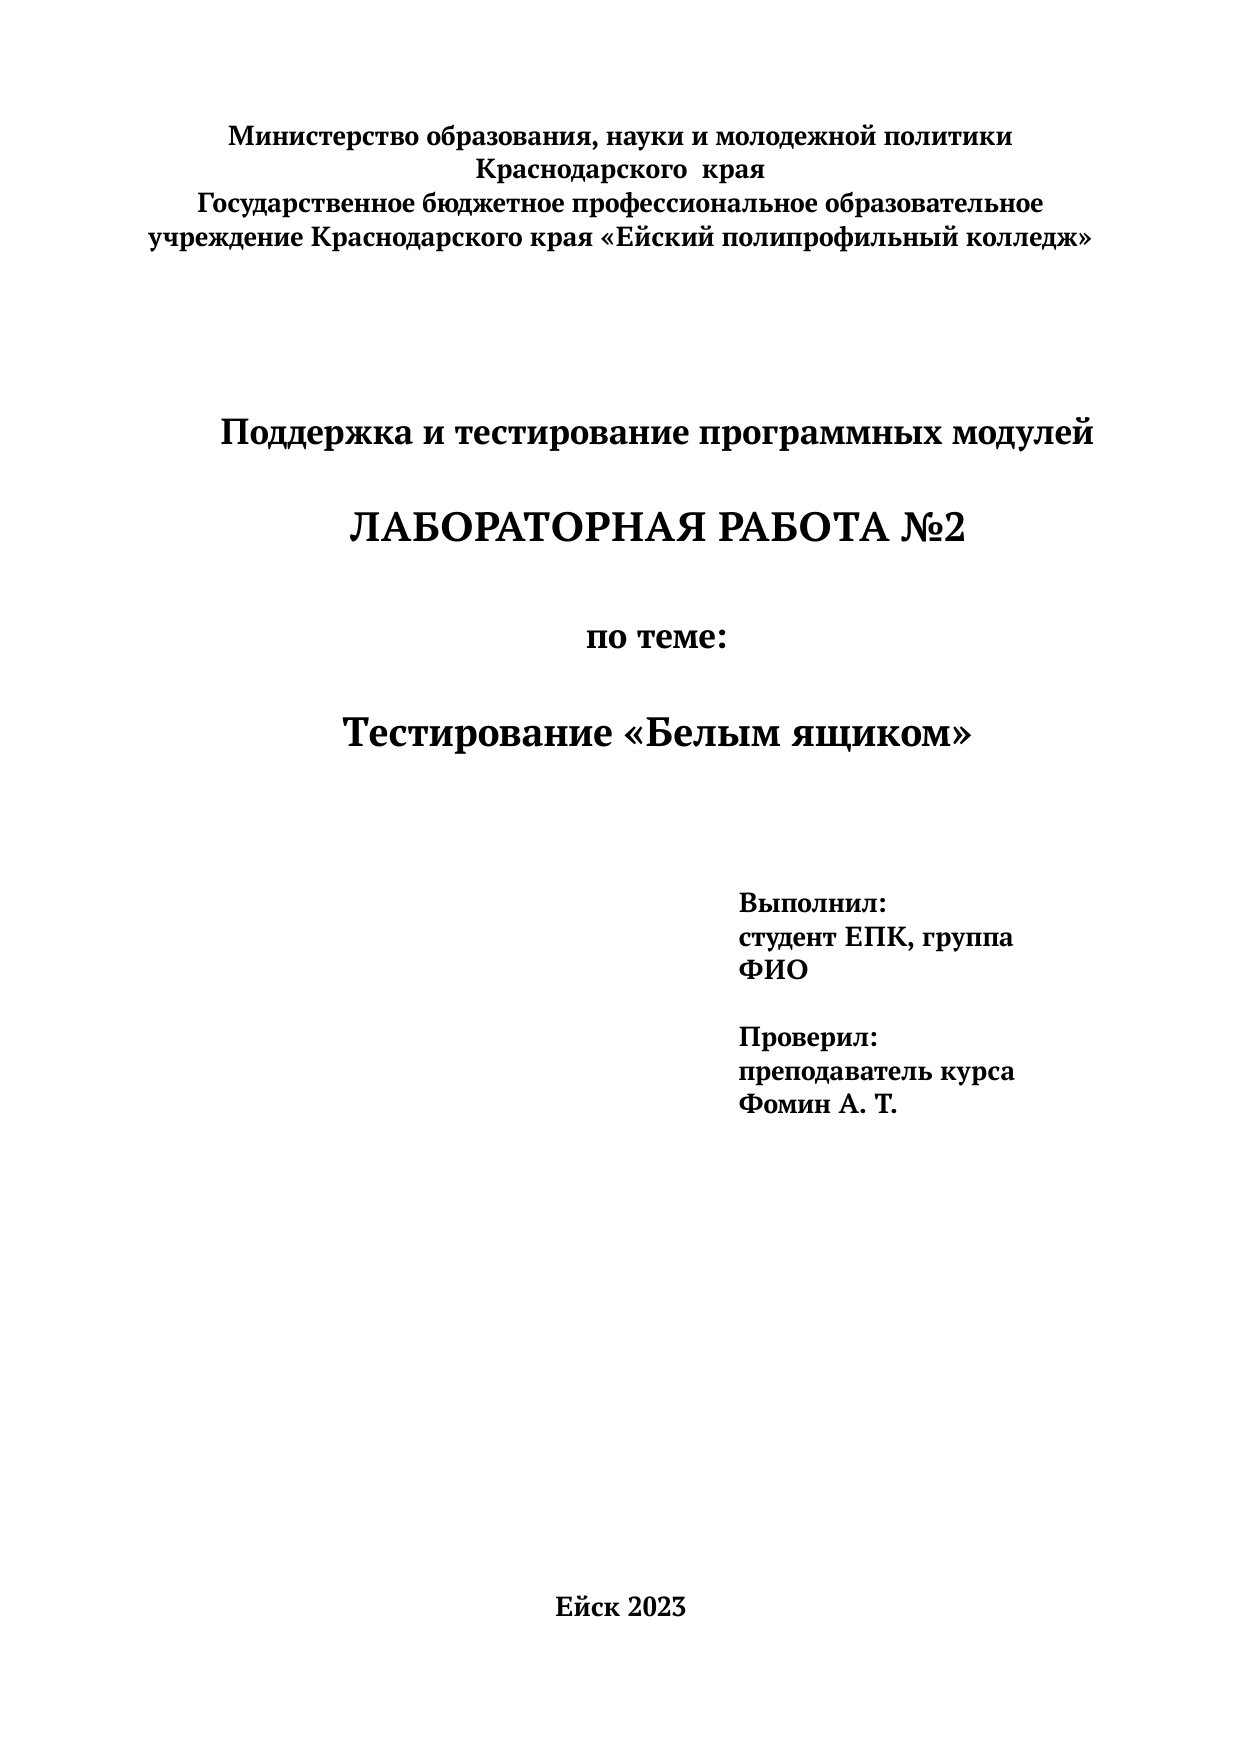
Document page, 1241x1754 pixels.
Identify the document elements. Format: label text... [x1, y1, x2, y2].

subtitle Тестирование «Белым ящиком» [192, 705, 1122, 755]
text Фомин А. Т. [738, 1086, 1122, 1120]
text Государственное бюджетное профессиональное образовательное учреждение Краснодарского края «Ейский полипрофильный колледж» [118, 185, 1122, 252]
text студент ЕПК, группа [738, 919, 1122, 952]
text Выполнил: [738, 885, 1122, 919]
text по теме: [192, 613, 1122, 657]
text Поддержка и тестирование программных модулей [192, 408, 1122, 452]
text Краснодарского края [118, 152, 1122, 185]
text Проверил: [738, 1019, 1122, 1053]
text Министерство образования, науки и молодежной политики [118, 118, 1122, 152]
text Ейск 2023 [118, 1589, 1122, 1623]
text преподаватель курса [738, 1053, 1122, 1086]
text ФИО [738, 952, 1122, 986]
text ЛАБОРАТОРНАЯ РАБОТА №2 [192, 501, 1122, 551]
